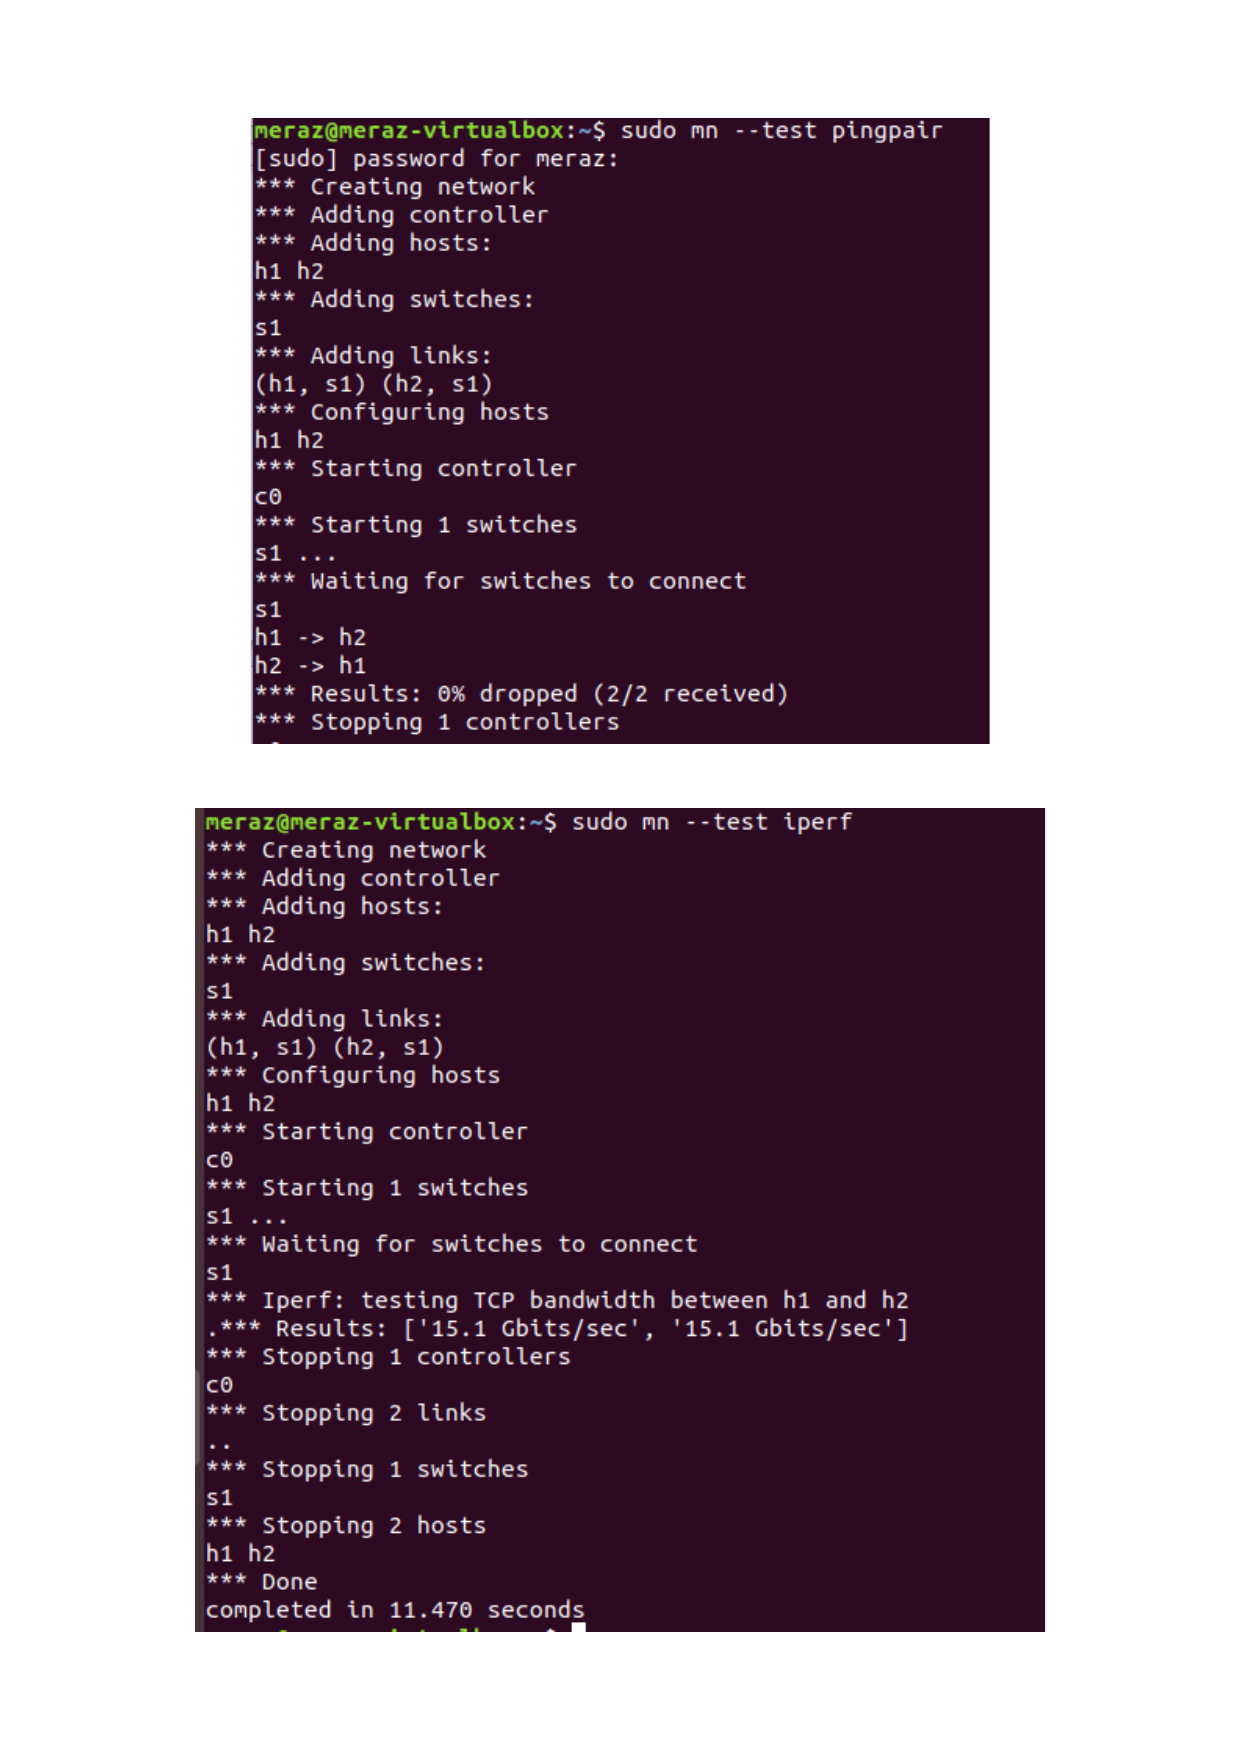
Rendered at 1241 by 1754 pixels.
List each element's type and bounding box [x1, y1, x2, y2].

picture [195, 808, 1045, 1632]
picture [250, 118, 990, 744]
